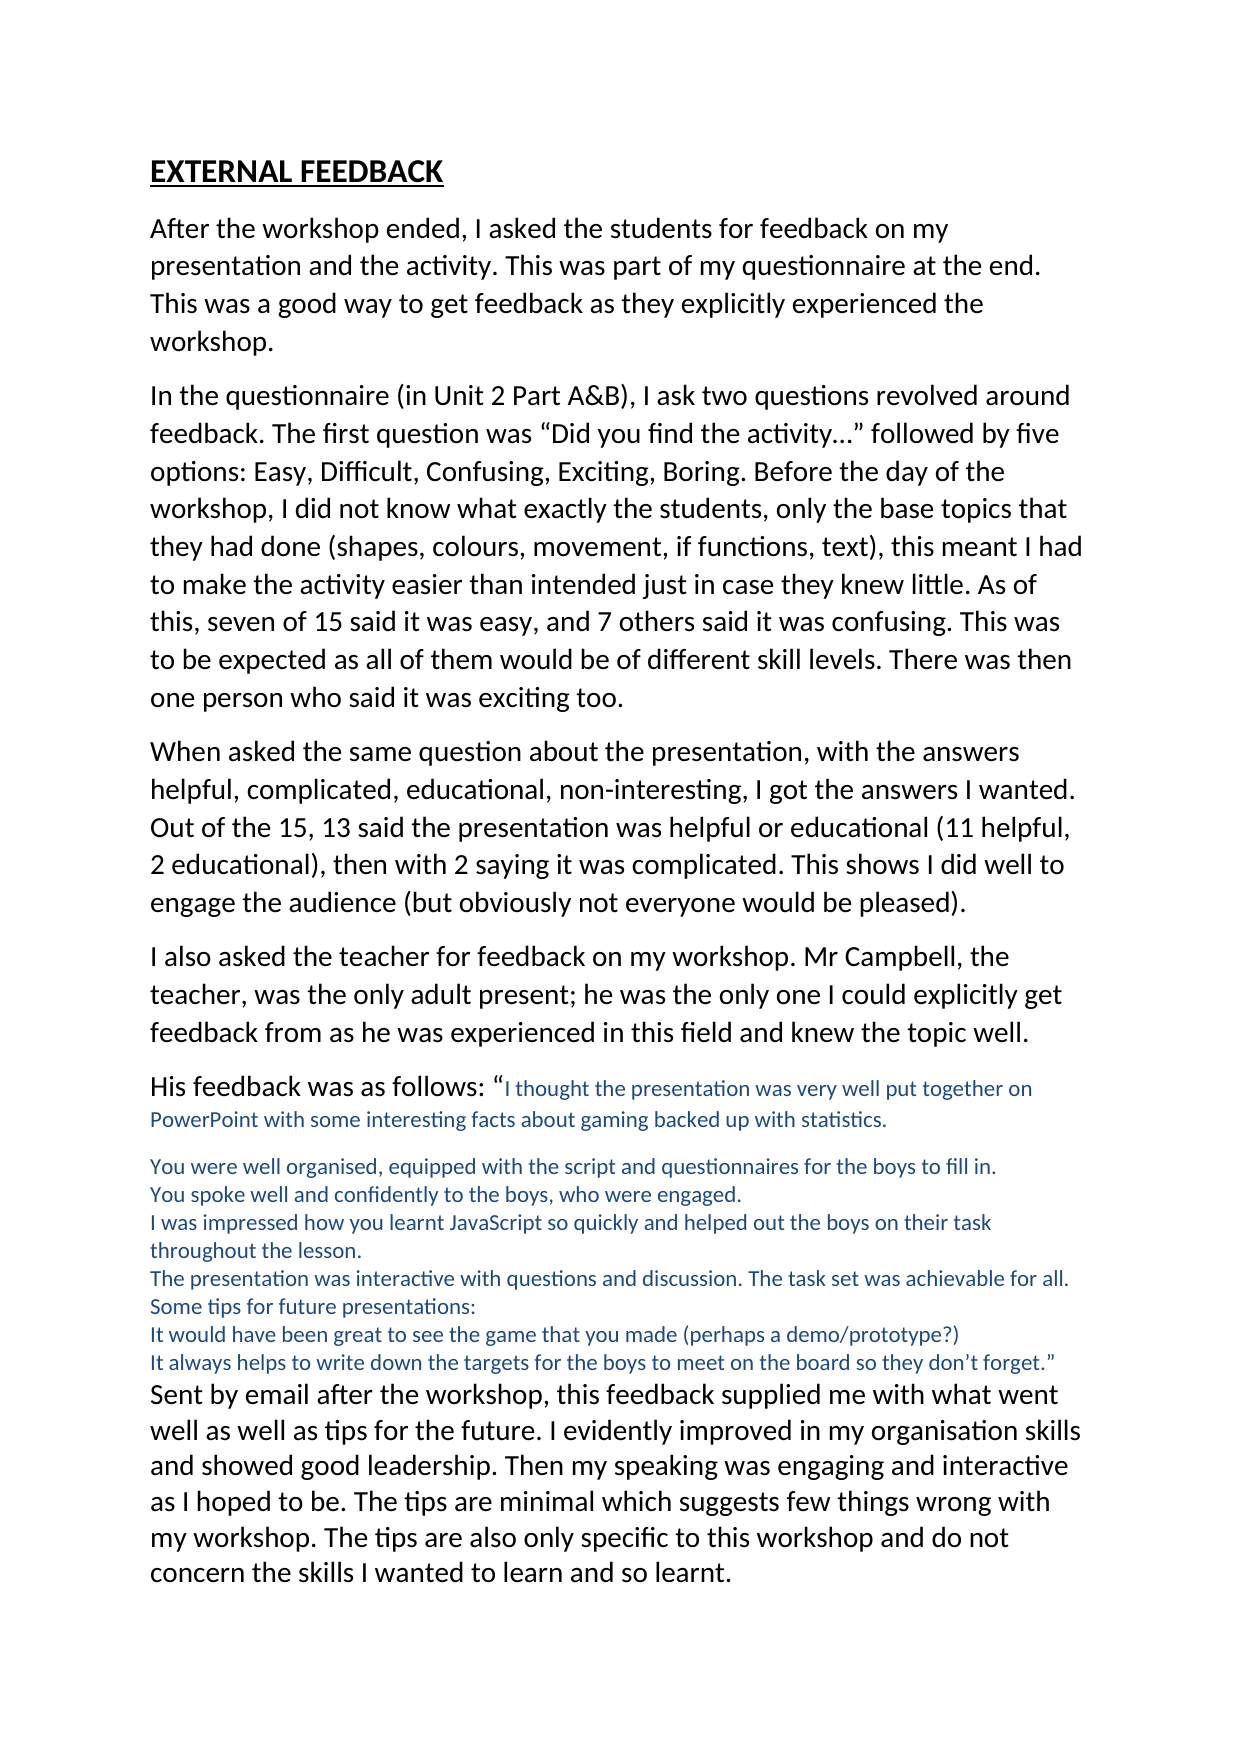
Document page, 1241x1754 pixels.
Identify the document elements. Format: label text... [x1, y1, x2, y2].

text I was impressed how you learnt JavaScript so quickly and helped out the boys on their task throughout the lesson. [150, 1208, 1090, 1264]
text When asked the same question about the presentation, with the answers helpful, complicated, educational, non-interesting, I got the answers I wanted. Out of the 15, 13 said the presentation was helpful or educational (11 helpful, 2 educational), then with 2 saying it was complicated. This shows I did well to engage the audience (but obviously not everyone would be pleased). [150, 733, 1090, 920]
text Some tips for future presentations: [150, 1292, 1090, 1320]
text You were well organised, equipped with the script and questionnaires for the boys to fill in. [150, 1152, 1090, 1180]
text I also asked the teacher for feedback on my workshop. Mr Campbell, the teacher, was the only adult present; he was the only one I could explicitly get feedback from as he was experienced in this field and knew the topic well. [150, 938, 1090, 1049]
text EXTERNAL FEEDBACK [150, 150, 1090, 191]
text You spoke well and confidently to the boys, who were engaged. [150, 1180, 1090, 1208]
text Sent by email after the workshop, this feedback supplied me with what went well as well as tips for the future. I evidently improved in my organisation skills and showed good leadership. Then my speaking was engaging and interactive as I hoped to be. The tips are minimal which suggests few things wrong with my workshop. The tips are also only specific to this workshop and do not concern the skills I wanted to learn and so learnt. [150, 1376, 1090, 1590]
text It always helps to write down the targets for the boys to meet on the board so they don’t forget.” [150, 1348, 1090, 1376]
text His feedback was as follows: “I thought the presentation was very well put together on PowerPoint with some interesting facts about gaming backed up with statistics. [150, 1068, 1090, 1134]
text The presentation was interactive with questions and discussion. The task set was achievable for all. [150, 1264, 1090, 1292]
text In the questionnaire (in Unit 2 Part A&B), I ask two questions revolved around feedback. The first question was “Did you find the activity…” followed by five options: Easy, Difficult, Confusing, Exciting, Boring. Before the day of the workshop, I did not know what exactly the students, only the base topics that they had done (shapes, colours, movement, if functions, text), this meant I had to make the activity easier than intended just in case they knew little. As of this, seven of 15 said it was easy, and 7 others said it was confusing. This was to be expected as all of them would be of different skill levels. There was then one person who said it was exciting too. [150, 377, 1090, 714]
text After the workshop ended, I asked the students for feedback on my presentation and the activity. This was part of my questionnaire at the end. This was a good way to get feedback as they explicitly experienced the workshop. [150, 210, 1090, 358]
text It would have been great to see the game that you made (perhaps a demo/prototype?) [150, 1320, 1090, 1348]
